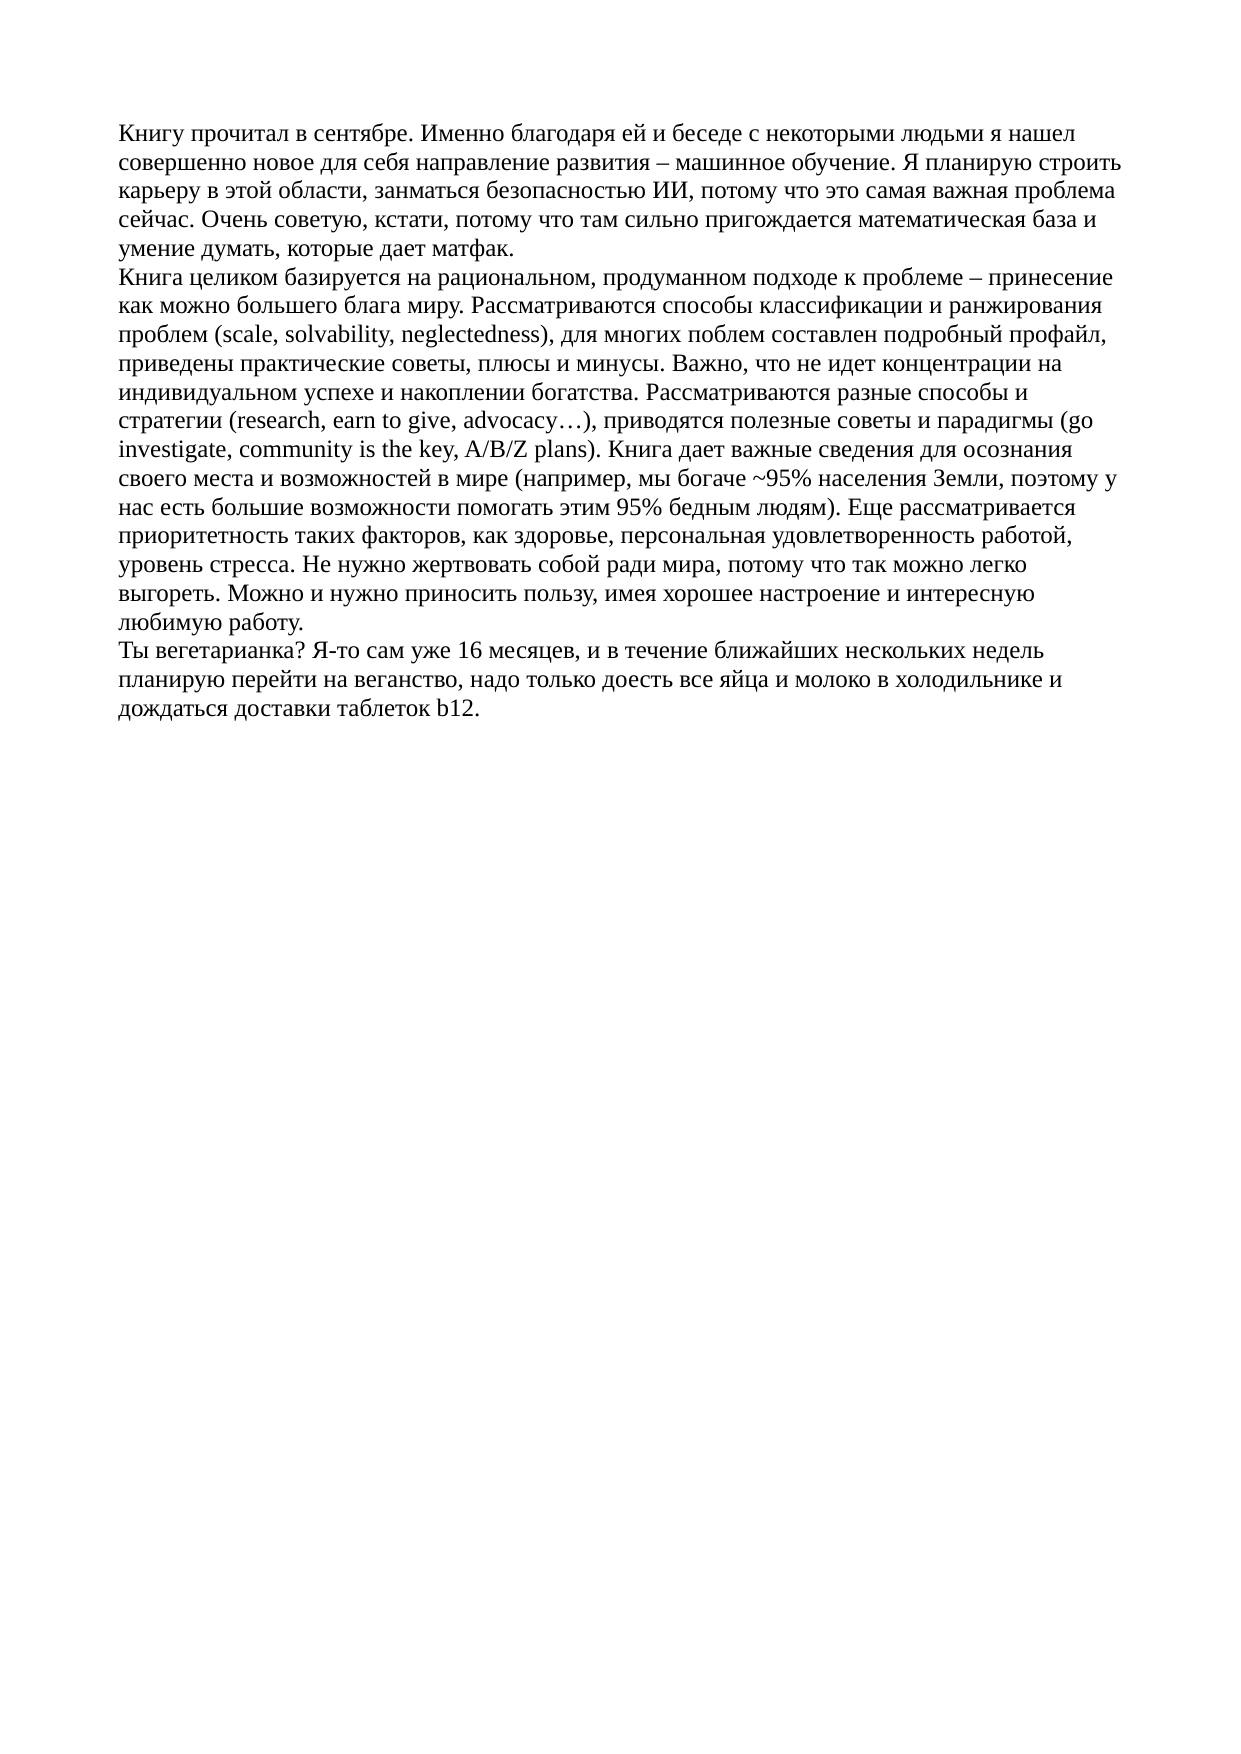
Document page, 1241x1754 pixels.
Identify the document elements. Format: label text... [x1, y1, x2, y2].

text Ты вегетарианка? Я-то сам уже 16 месяцев, и в течение ближайших нескольких недель планирую перейти на веганство, надо только доесть все яйца и молоко в холодильнике и дождаться доставки таблеток b12. [118, 636, 1122, 722]
text Книга целиком базируется на рациональном, продуманном подходе к проблеме – принесение как можно большего блага миру. Рассматриваются способы классификации и ранжирования проблем (scale, solvability, neglectedness), для многих поблем составлен подробный профайл, приведены практические советы, плюсы и минусы. Важно, что не идет концентрации на индивидуальном успехе и накоплении богатства. Рассматриваются разные способы и стратегии (research, earn to give, advocacy…), приводятся полезные советы и парадигмы (go investigate, community is the key, A/B/Z plans). Книга дает важные сведения для осознания своего места и возможностей в мире (например, мы богаче ~95% населения Земли, поэтому у нас есть большие возможности помогать этим 95% бедным людям). Еще рассматривается приоритетность таких факторов, как здоровье, персональная удовлетворенность работой, уровень стресса. Не нужно жертвовать собой ради мира, потому что так можно легко выгореть. Можно и нужно приносить пользу, имея хорошее настроение и интересную любимую работу. [118, 262, 1122, 636]
text Книгу прочитал в сентябре. Именно благодаря ей и беседе с некоторыми людьми я нашел совершенно новое для себя направление развития – машинное обучение. Я планирую строить карьеру в этой области, занматься безопасностью ИИ, потому что это самая важная проблема сейчас. Очень советую, кстати, потому что там сильно пригождается математическая база и умение думать, которые дает матфак. [118, 118, 1122, 262]
